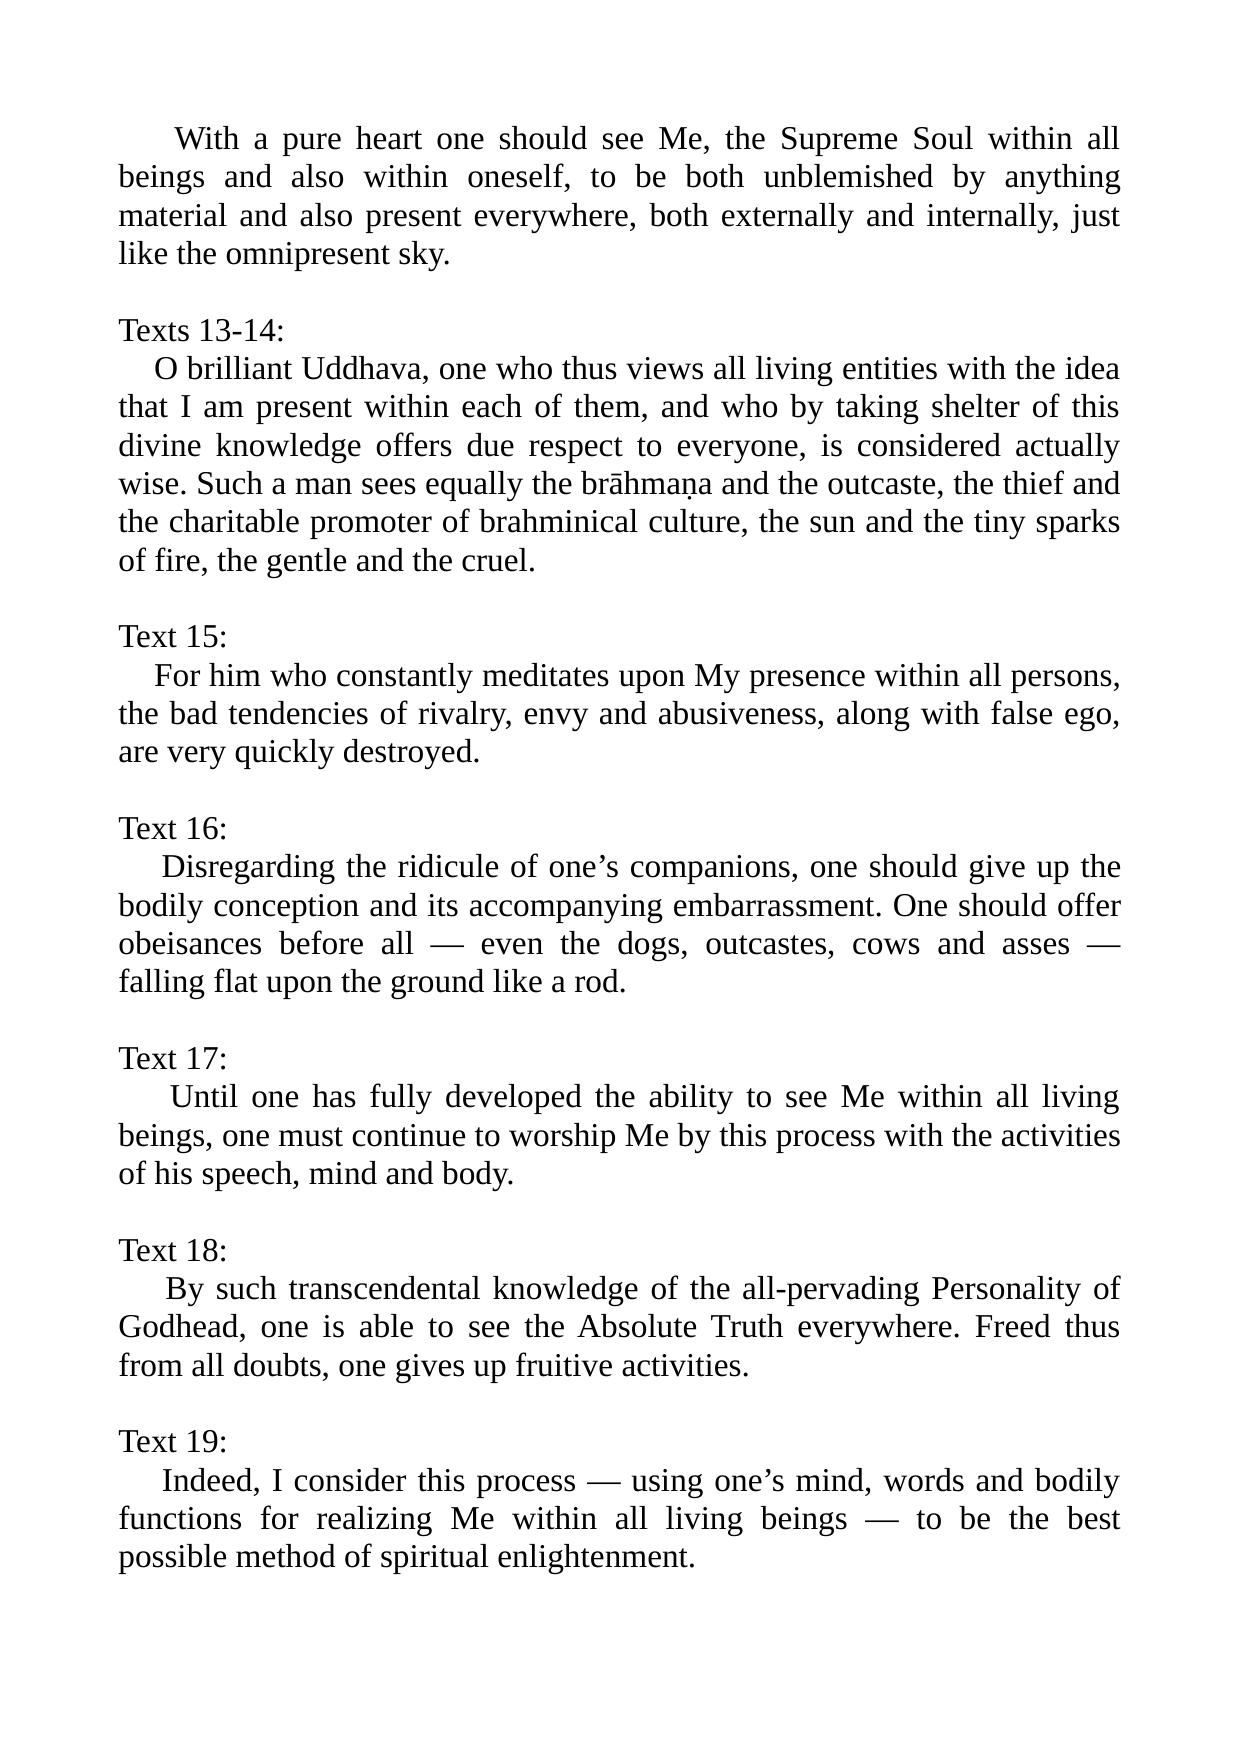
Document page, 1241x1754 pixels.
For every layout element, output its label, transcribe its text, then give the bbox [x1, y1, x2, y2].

text By such transcendental knowledge of the all-pervading Personality of Godhead, one is able to see the Absolute Truth everywhere. Freed thus from all doubts, one gives up fruitive activities. [118, 1268, 1122, 1383]
text Text 15: [118, 616, 1122, 655]
text With a pure heart one should see Me, the Supreme Soul within all beings and also within oneself, to be both unblemished by anything material and also present everywhere, both externally and internally, just like the omnipresent sky. [118, 118, 1122, 271]
text Texts 13-14: [118, 310, 1122, 348]
text Until one has fully developed the ability to see Me within all living beings, one must continue to worship Me by this process with the activities of his speech, mind and body. [118, 1076, 1122, 1191]
text For him who constantly meditates upon My presence within all persons, the bad tendencies of rivalry, envy and abusiveness, along with false ego, are very quickly destroyed. [118, 655, 1122, 770]
text Text 17: [118, 1038, 1122, 1076]
text Text 19: [118, 1421, 1122, 1460]
text Indeed, I consider this process — using one’s mind, words and bodily functions for realizing Me within all living beings — to be the best possible method of spiritual enlightenment. [118, 1460, 1122, 1575]
text O brilliant Uddhava, one who thus views all living entities with the idea that I am present within each of them, and who by taking shelter of this divine knowledge offers due respect to everyone, is considered actually wise. Such a man sees equally the brāhmaṇa and the outcaste, the thief and the charitable promoter of brahminical culture, the sun and the tiny sparks of fire, the gentle and the cruel. [118, 348, 1122, 578]
text Text 18: [118, 1230, 1122, 1268]
text Text 16: [118, 808, 1122, 846]
text Disregarding the ridicule of one’s companions, one should give up the bodily conception and its accompanying embarrassment. One should offer obeisances before all — even the dogs, outcastes, cows and asses — falling flat upon the ground like a rod. [118, 846, 1122, 1000]
